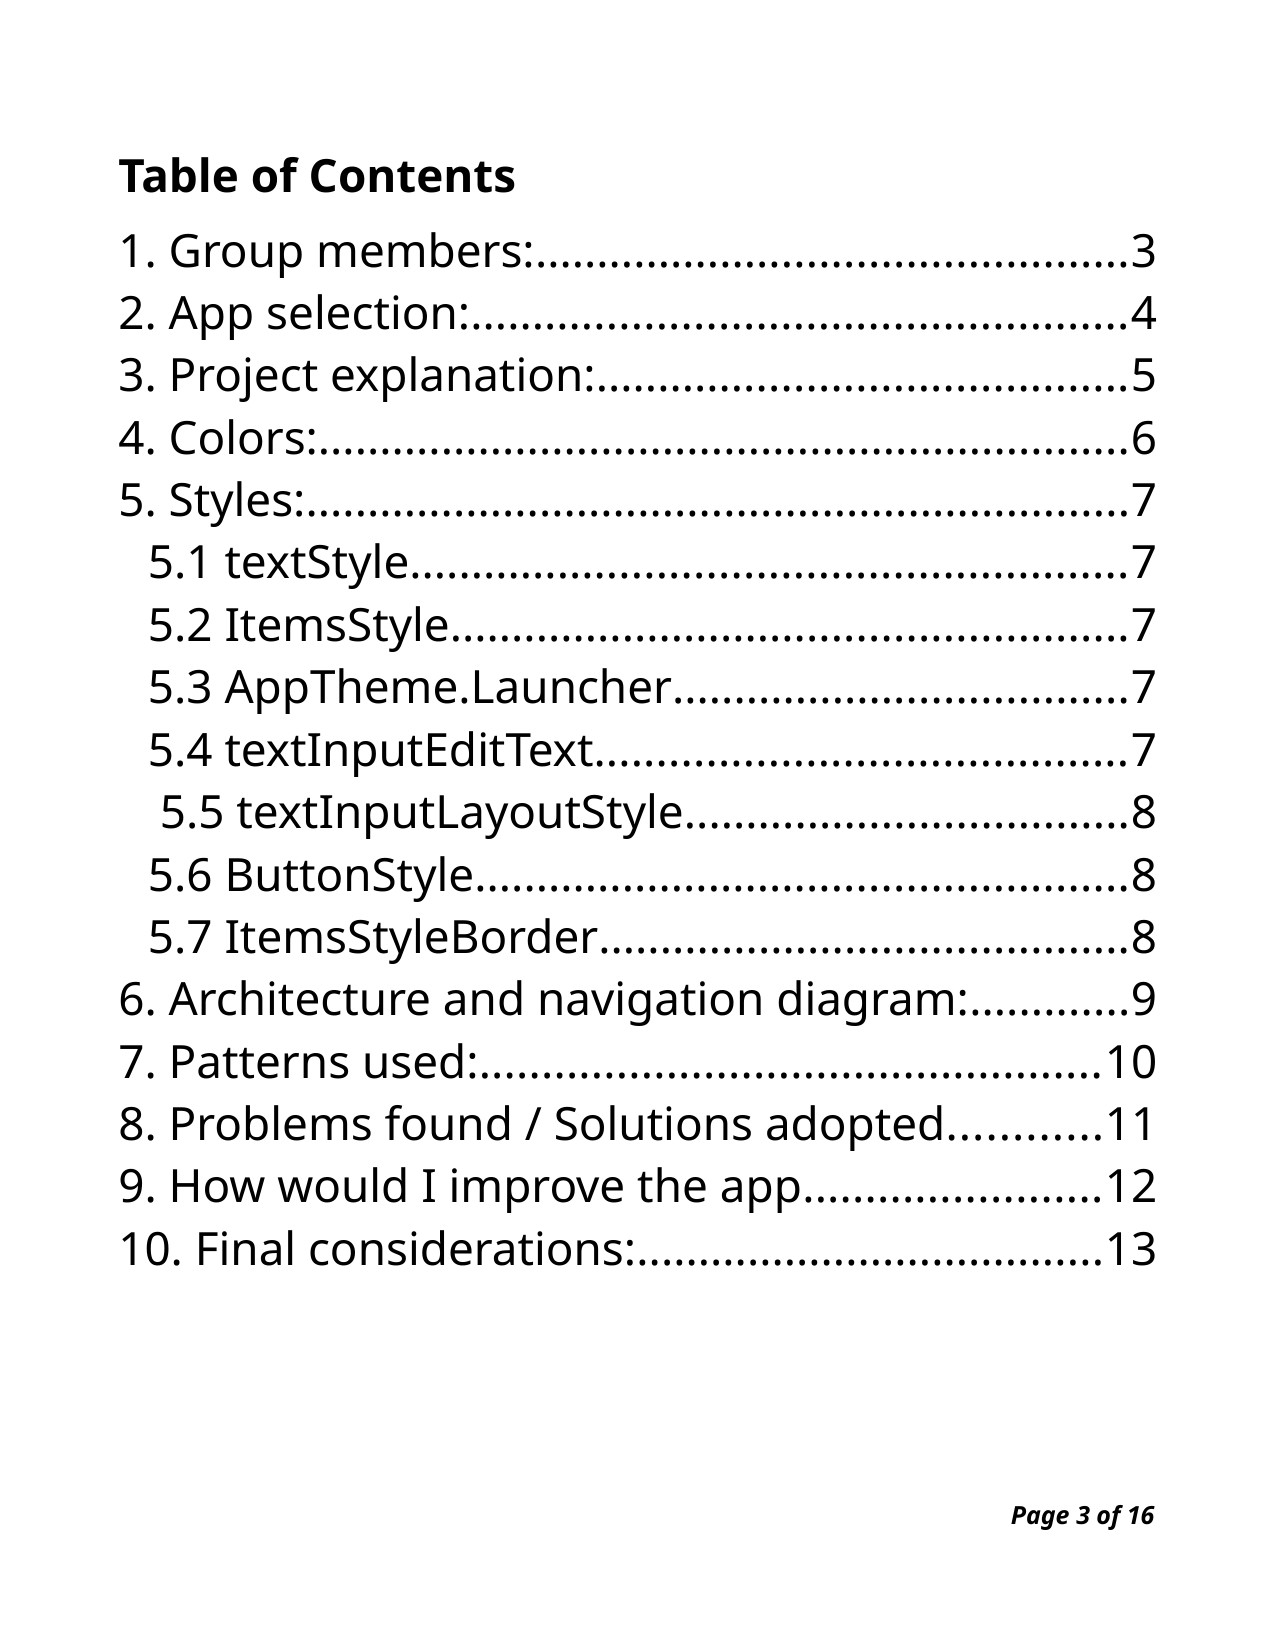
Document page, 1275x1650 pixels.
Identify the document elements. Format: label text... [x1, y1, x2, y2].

text 5. Styles: 7 [118, 468, 1157, 530]
text 3. Project explanation: 5 [118, 343, 1157, 405]
text 5.1 textStyle 7 [148, 530, 1157, 592]
text 9. How would I improve the app 12 [118, 1154, 1157, 1216]
text 5.3 AppTheme.Launcher 7 [148, 655, 1157, 717]
text 5.4 textInputEditText 7 [148, 717, 1157, 779]
subtitle Table of Contents [118, 143, 1157, 206]
text 6. Architecture and navigation diagram: 9 [118, 967, 1157, 1029]
text 8. Problems found / Solutions adopted 11 [118, 1092, 1157, 1154]
text 7. Patterns used: 10 [118, 1029, 1157, 1092]
text 2. App selection: 4 [118, 280, 1157, 343]
text 5.2 ItemsStyle 7 [148, 592, 1157, 655]
text 5.6 ButtonStyle 8 [148, 842, 1157, 904]
text 5.7 ItemsStyleBorder 8 [148, 904, 1157, 967]
text 10. Final considerations: 13 [118, 1216, 1157, 1279]
text 5.5 textInputLayoutStyle 8 [148, 779, 1157, 842]
text 1. Group members: 3 [118, 218, 1157, 280]
text 4. Colors: 6 [118, 405, 1157, 468]
